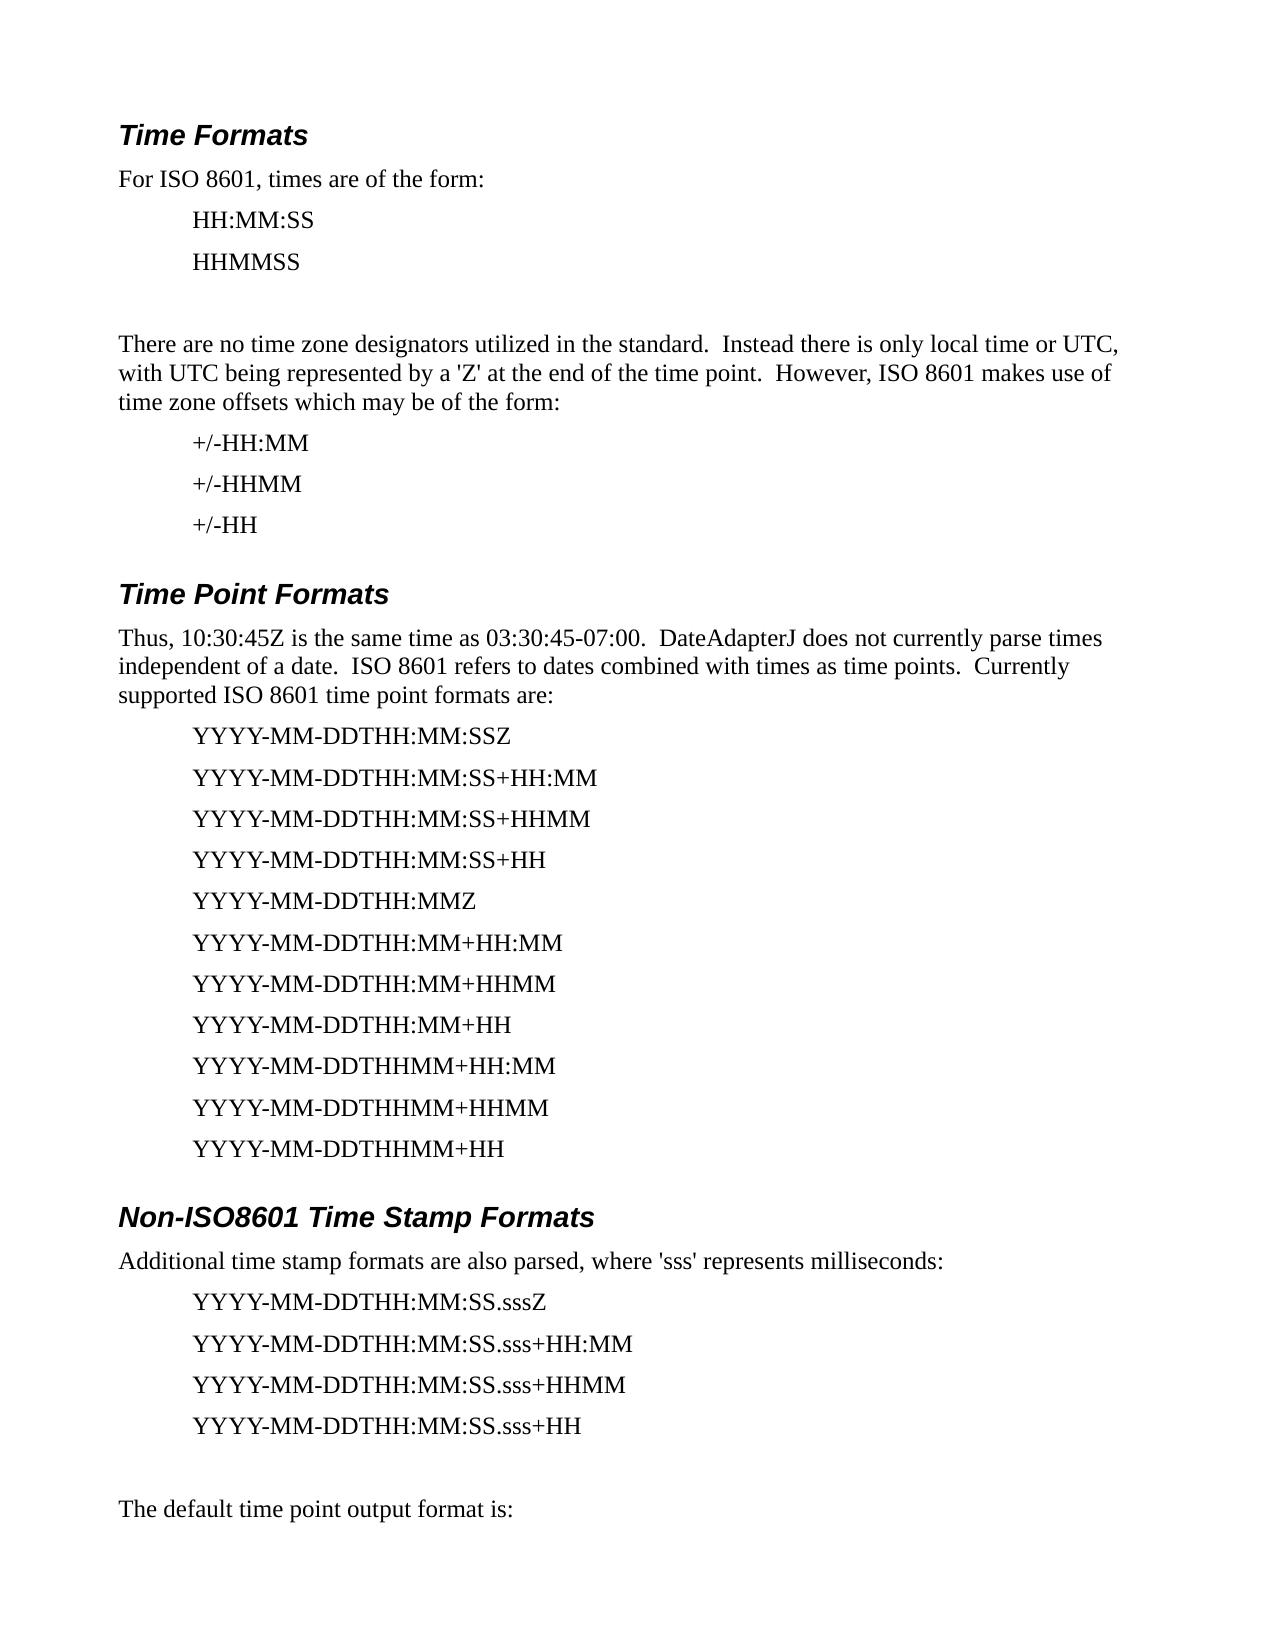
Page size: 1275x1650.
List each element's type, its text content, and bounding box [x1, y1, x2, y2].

subtitle Time Formats [118, 118, 1157, 152]
text YYYY-MM-DDTHH:MM:SS+HH [192, 845, 1157, 874]
text YYYY-MM-DDTHH:MM:SS+HH:MM [192, 763, 1157, 791]
text YYYY-MM-DDTHH:MMZ [192, 886, 1157, 915]
text YYYY-MM-DDTHH:MM:SS+HHMM [192, 804, 1157, 833]
text +/-HH:MM [192, 428, 1157, 457]
text HH:MM:SS [192, 205, 1157, 234]
text Thus, 10:30:45Z is the same time as 03:30:45-07:00. DateAdapterJ does not currently parse times independent of a date. ISO 8601 refers to dates combined with times as time points. Currently supported ISO 8601 time point formats are: [118, 623, 1157, 709]
text The default time point output format is: [118, 1494, 1157, 1522]
text YYYY-MM-DDTHH:MM:SS.sss+HH:MM [192, 1329, 1157, 1357]
text YYYY-MM-DDTHHMM+HHMM [192, 1093, 1157, 1121]
text YYYY-MM-DDTHH:MM:SS.sss+HH [192, 1411, 1157, 1440]
text For ISO 8601, times are of the form: [118, 164, 1157, 193]
text YYYY-MM-DDTHH:MM+HH [192, 1010, 1157, 1039]
text YYYY-MM-DDTHH:MM:SSZ [192, 721, 1157, 750]
text YYYY-MM-DDTHHMM+HH:MM [192, 1051, 1157, 1080]
text YYYY-MM-DDTHH:MM+HHMM [192, 969, 1157, 998]
subtitle Time Point Formats [118, 577, 1157, 610]
text There are no time zone designators utilized in the standard. Instead there is only local time or UTC, with UTC being represented by a 'Z' at the end of the time point. However, ISO 8601 makes use of time zone offsets which may be of the form: [118, 329, 1157, 415]
text Additional time stamp formats are also parsed, where 'sss' represents milliseconds: [118, 1246, 1157, 1275]
text +/-HH [192, 510, 1157, 539]
text YYYY-MM-DDTHH:MM+HH:MM [192, 928, 1157, 956]
text +/-HHMM [192, 469, 1157, 498]
text YYYY-MM-DDTHH:MM:SS.sssZ [192, 1287, 1157, 1316]
text YYYY-MM-DDTHHMM+HH [192, 1134, 1157, 1163]
text YYYY-MM-DDTHH:MM:SS.sss+HHMM [192, 1370, 1157, 1399]
text HHMMSS [192, 247, 1157, 275]
subtitle Non-ISO8601 Time Stamp Formats [118, 1200, 1157, 1234]
